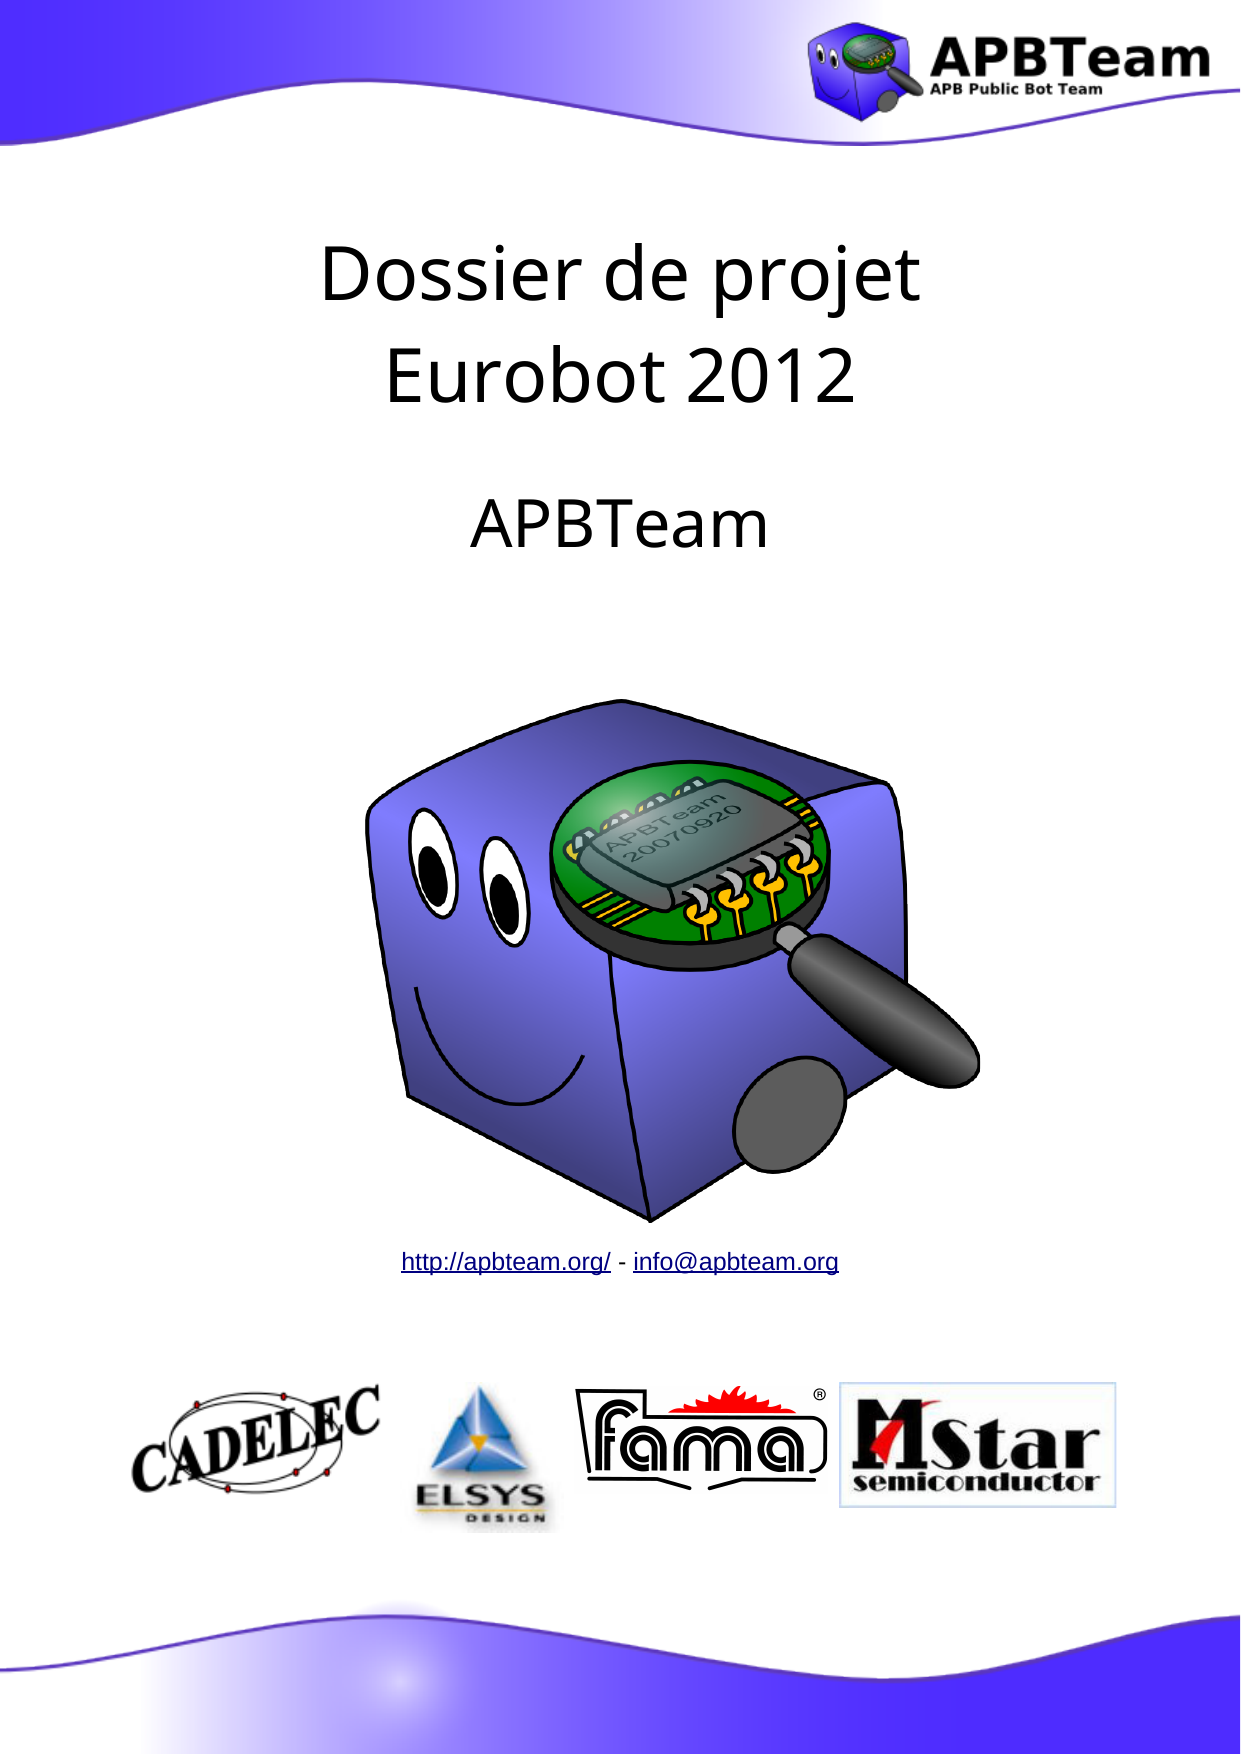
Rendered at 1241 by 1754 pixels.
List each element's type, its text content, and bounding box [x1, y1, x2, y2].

text APBTeam [118, 476, 1122, 567]
picture [127, 1382, 385, 1496]
picture [839, 1382, 1117, 1508]
text Dossier de projet [118, 220, 1122, 322]
picture [399, 1382, 564, 1533]
table_header [568, 1377, 833, 1538]
text http://apbteam.org/ - info@apbteam.org [118, 1247, 1122, 1275]
table_header [394, 1377, 568, 1538]
table_header [118, 1377, 394, 1538]
picture [0, 0, 1241, 146]
text Eurobot 2012 [118, 322, 1122, 425]
table_header [833, 1377, 1122, 1538]
picture [0, 1599, 1241, 1754]
picture [573, 1386, 828, 1494]
picture [365, 699, 981, 1223]
